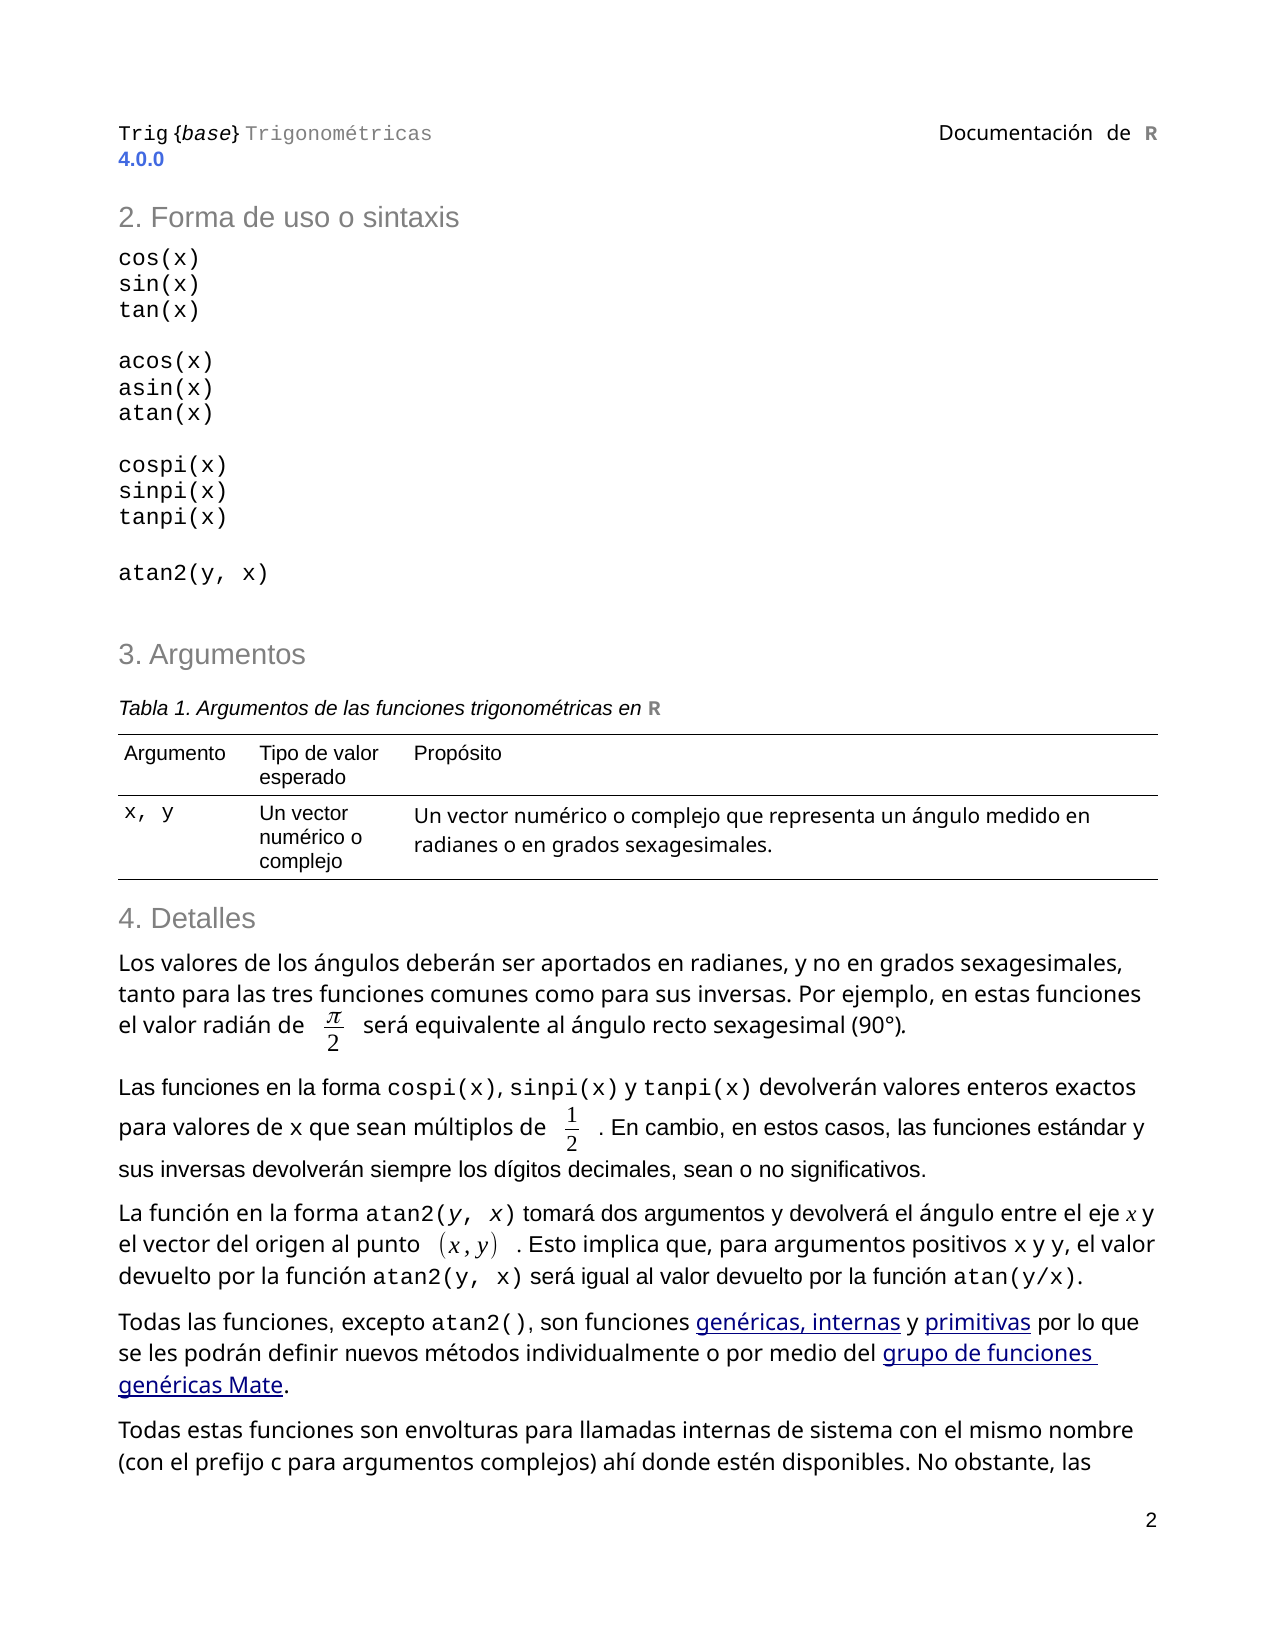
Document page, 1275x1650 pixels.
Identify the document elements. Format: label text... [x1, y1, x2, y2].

table_cell Un vector numérico o complejo [254, 796, 408, 879]
text Tabla 1. Argumentos de las funciones trigonométricas en R [118, 696, 1157, 722]
text atan2(y, x) [118, 561, 1157, 587]
table_cell x, y [118, 796, 253, 879]
text Las funciones en la forma cospi(x), sinpi(x) y tanpi(x) devolverán valores enteros exactos para valores de x que sean múltiplos de. En cambio, en estos casos, las funciones estándar y sus inversas devolverán siempre los dígitos decimales, sean o no significativos. [118, 1071, 1157, 1182]
table_cell Un vector numérico o complejo que representa un ángulo medido en radianes o en grados sexagesimales. [408, 796, 1158, 879]
text Los valores de los ángulos deberán ser aportados en radianes, y no en grados sexagesimales, tanto para las tres funciones comunes como para sus inversas. Por ejemplo, en estas funciones el valor radián deserá equivalente al ángulo recto sexagesimal (90°). [118, 947, 1157, 1056]
subtitle 3. Argumentos [118, 637, 1157, 671]
table_header Tipo de valor esperado [254, 735, 408, 794]
text atan(x) [118, 402, 1157, 428]
table_header Argumento [118, 735, 253, 794]
text tanpi(x) [118, 506, 1157, 531]
subtitle 4. Detalles [118, 901, 1157, 934]
text acos(x) [118, 350, 1157, 376]
text tan(x) [118, 298, 1157, 324]
text sin(x) [118, 272, 1157, 298]
table_header Propósito [408, 735, 1158, 794]
subtitle 2. Forma de uso o sintaxis [118, 200, 1157, 234]
text asin(x) [118, 376, 1157, 402]
text Todas las funciones, excepto atan2(), son funciones genéricas, internas y primitivas por lo que se les podrán definir nuevos métodos individualmente o por medio del grupo de funciones genéricas Mate. [118, 1306, 1157, 1400]
text Todas estas funciones son envolturas para llamadas internas de sistema con el mismo nombre (con el prefijo c para argumentos complejos) ahí donde estén disponibles. No obstante, las [118, 1414, 1157, 1477]
text La función en la forma atan2(y, x) tomará dos argumentos y devolverá el ángulo entre el eje x y el vector del origen al punto. Esto implica que, para argumentos positivos x y y, el valor devuelto por la función atan2(y, x) será igual al valor devuelto por la función atan(y/x). [118, 1197, 1157, 1291]
text cos(x) [118, 246, 1157, 272]
text sinpi(x) [118, 479, 1157, 506]
text cospi(x) [118, 454, 1157, 479]
